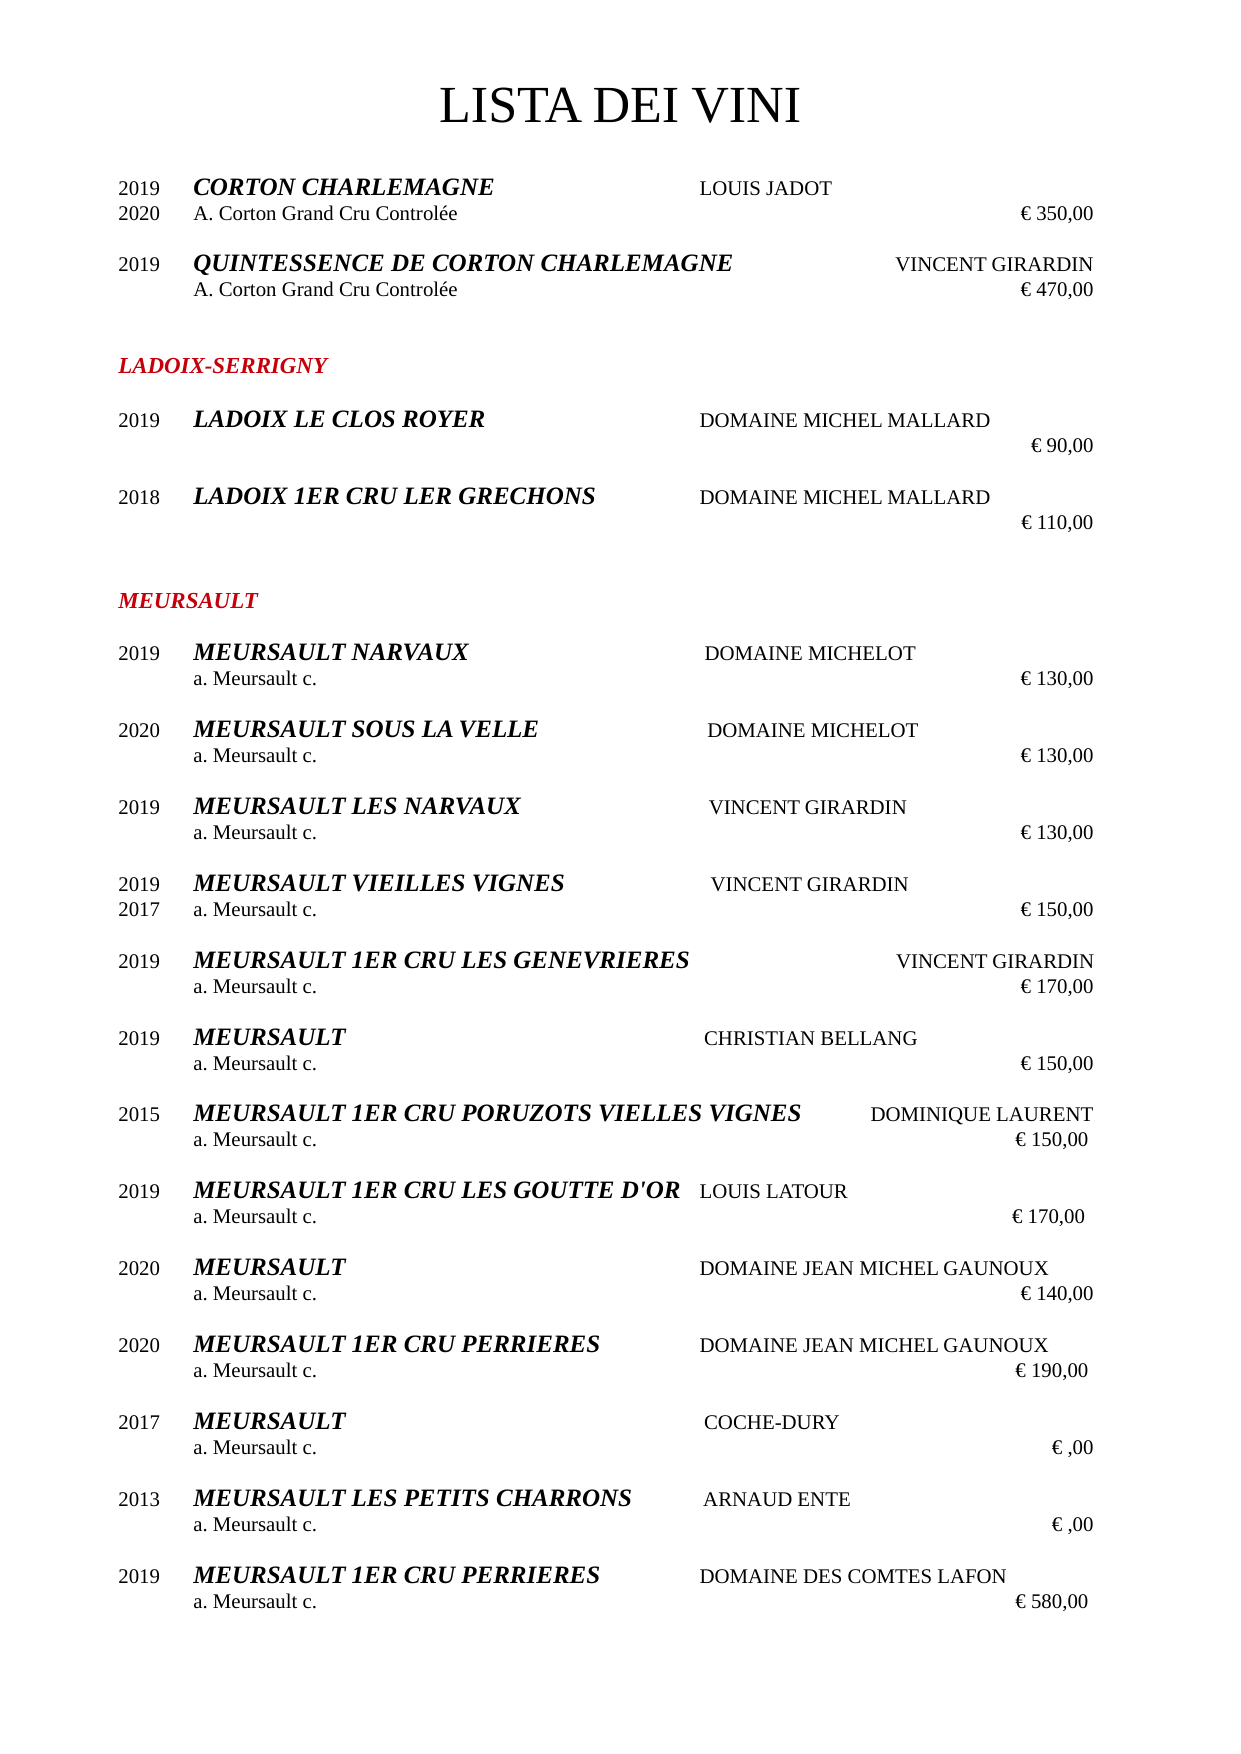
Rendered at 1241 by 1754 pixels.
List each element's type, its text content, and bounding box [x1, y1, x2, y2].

text 2019 MEURSAULT NARVAUX DOMAINE MICHELOT [118, 637, 1122, 666]
text 2019 LADOIX LE CLOS ROYER DOMAINE MICHEL MALLARD [118, 404, 1122, 433]
text € 110,00 [118, 510, 1122, 534]
text 2019 MEURSAULT 1ER CRU LES GOUTTE D'OR LOUIS LATOUR [118, 1175, 1122, 1204]
text a. Meursault c. € 150,00 [118, 1127, 1122, 1151]
text LADOIX-SERRIGNY [118, 352, 1122, 378]
text a. Meursault c. € 150,00 [118, 1050, 1122, 1074]
text € 90,00 [118, 433, 1122, 457]
text 2020 MEURSAULT 1ER CRU PERRIERES DOMAINE JEAN MICHEL GAUNOUX [118, 1329, 1122, 1358]
text A. Corton Grand Cru Controlée € 470,00 [118, 277, 1122, 301]
text 2020 A. Corton Grand Cru Controlée € 350,00 [118, 200, 1122, 224]
text a. Meursault c. € 170,00 [118, 1204, 1122, 1228]
text 2015 MEURSAULT 1ER CRU PORUZOTS VIELLES VIGNES DOMINIQUE LAURENT [118, 1098, 1122, 1127]
text 2017 a. Meursault c. € 150,00 [118, 897, 1122, 921]
text 2018 LADOIX 1ER CRU LER GRECHONS DOMAINE MICHEL MALLARD [118, 481, 1122, 510]
text 2019 MEURSAULT VIEILLES VIGNES VINCENT GIRARDIN [118, 868, 1122, 897]
text 2020 MEURSAULT DOMAINE JEAN MICHEL GAUNOUX [118, 1252, 1122, 1281]
text 2019 MEURSAULT CHRISTIAN BELLANG [118, 1022, 1122, 1050]
text 2013 MEURSAULT LES PETITS CHARRONS ARNAUD ENTE [118, 1483, 1122, 1512]
text a. Meursault c. € 170,00 [118, 973, 1122, 998]
text 2019 MEURSAULT 1ER CRU PERRIERES DOMAINE DES COMTES LAFON [118, 1560, 1122, 1588]
text a. Meursault c. € 190,00 [118, 1358, 1122, 1382]
text 2019 MEURSAULT 1ER CRU LES GENEVRIERES VINCENT GIRARDIN [118, 945, 1122, 973]
text 2019 MEURSAULT LES NARVAUX VINCENT GIRARDIN [118, 791, 1122, 820]
text a. Meursault c. € 130,00 [118, 666, 1122, 690]
text 2017 MEURSAULT COCHE-DURY [118, 1406, 1122, 1435]
text a. Meursault c. € 130,00 [118, 743, 1122, 767]
text MEURSAULT [118, 587, 1122, 613]
text a. Meursault c. € ,00 [118, 1512, 1122, 1536]
text 2020 MEURSAULT SOUS LA VELLE DOMAINE MICHELOT [118, 714, 1122, 743]
text a. Meursault c. € 140,00 [118, 1281, 1122, 1305]
text 2019 QUINTESSENCE DE CORTON CHARLEMAGNE VINCENT GIRARDIN [118, 248, 1122, 277]
text a. Meursault c. € ,00 [118, 1435, 1122, 1459]
text a. Meursault c. € 580,00 [118, 1588, 1122, 1613]
text 2019 CORTON CHARLEMAGNE LOUIS JADOT [118, 172, 1122, 200]
text a. Meursault c. € 130,00 [118, 820, 1122, 844]
